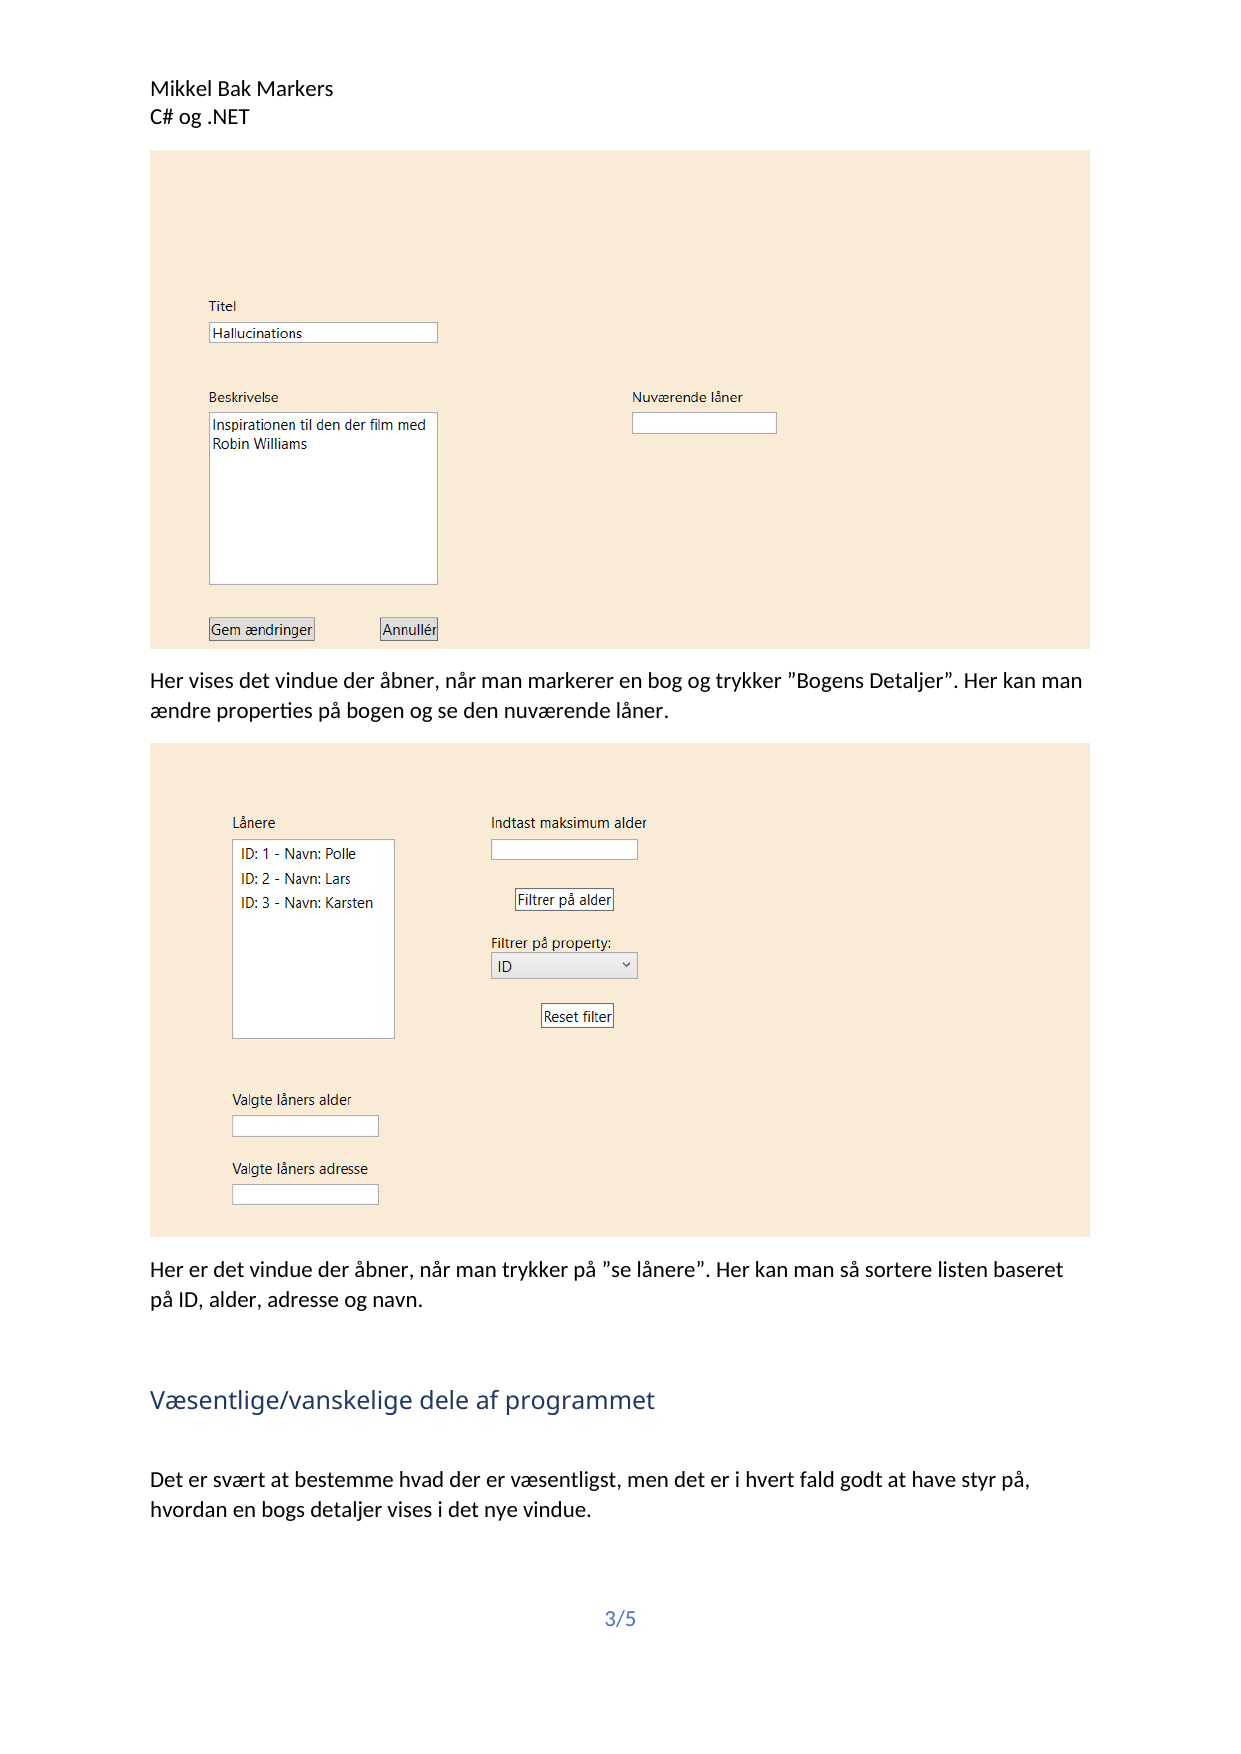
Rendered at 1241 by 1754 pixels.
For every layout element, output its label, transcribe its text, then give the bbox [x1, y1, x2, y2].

text Her er det vindue der åbner, når man trykker på ”se lånere”. Her kan man så sortere listen baseret på ID, alder, adresse og navn. [150, 1255, 1090, 1313]
text Det er svært at bestemme hvad der er væsentligst, men det er i hvert fald godt at have styr på, hvordan en bogs detaljer vises i det nye vindue. [150, 1465, 1090, 1523]
text Her vises det vindue der åbner, når man markerer en bog og trykker ”Bogens Detaljer”. Her kan man ændre properties på bogen og se den nuværende låner. [150, 667, 1090, 724]
subtitle Væsentlige/vanskelige dele af programmet [150, 1382, 1090, 1417]
